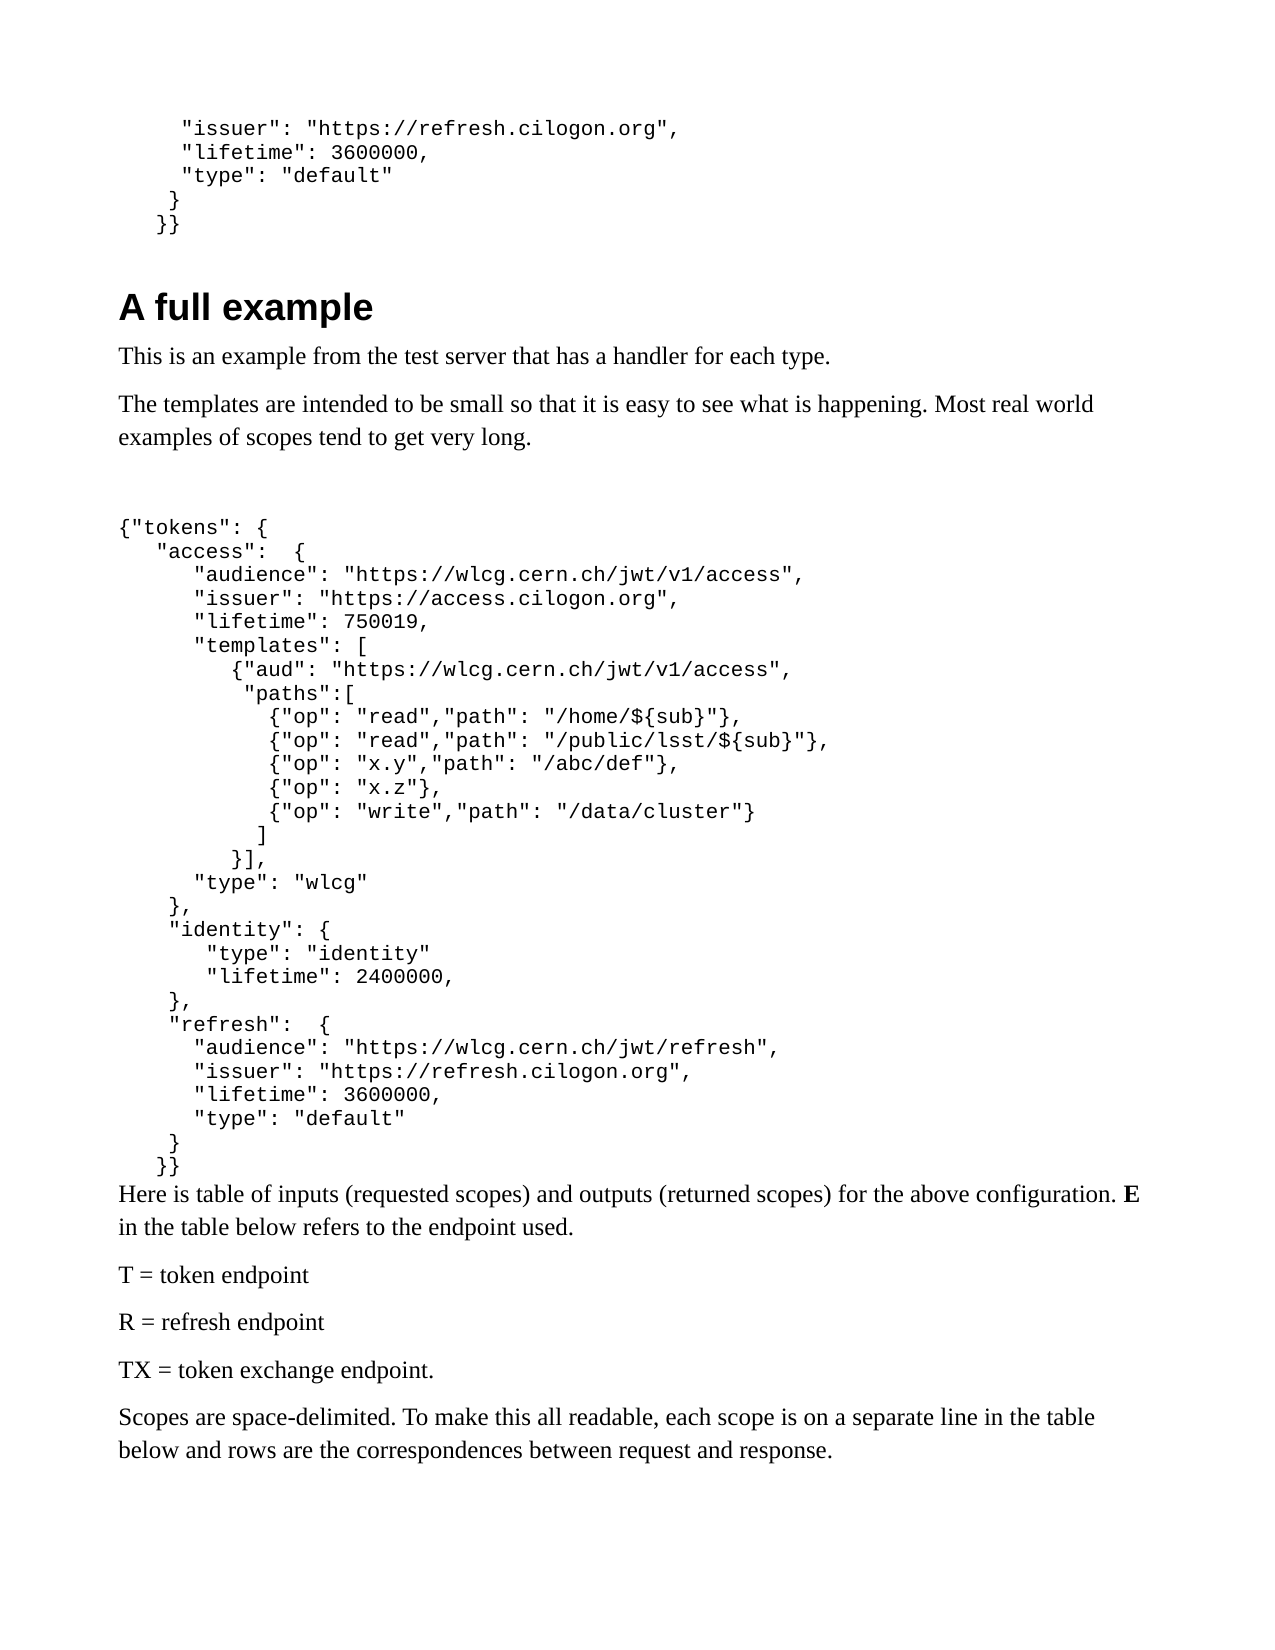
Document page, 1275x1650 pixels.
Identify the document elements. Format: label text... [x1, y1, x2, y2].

text {"op": "x.z"}, [118, 777, 1157, 801]
text {"op": "read","path": "/public/lsst/${sub}"}, [118, 730, 1157, 753]
text }], [118, 848, 1157, 872]
text {"op": "x.y","path": "/abc/def"}, [118, 753, 1157, 777]
text This is an example from the test server that has a handler for each type. [118, 341, 1157, 370]
text Scopes are space-delimited. To make this all readable, each scope is on a separate line in the table below and rows are the correspondences between request and response. [118, 1402, 1157, 1464]
text {"aud": "https://wlcg.cern.ch/jwt/v1/access", [118, 659, 1157, 682]
text "paths":[ [118, 682, 1157, 706]
text "type": "default" [118, 165, 1157, 189]
text "type": "default" [118, 1108, 1157, 1132]
text "identity": { [118, 919, 1157, 943]
subtitle A full example [118, 285, 1157, 329]
text {"op": "write","path": "/data/cluster"} [118, 801, 1157, 824]
text {"tokens": { [118, 517, 1157, 541]
text R = refresh endpoint [118, 1307, 1157, 1336]
text ] [118, 824, 1157, 848]
text "lifetime": 2400000, [118, 966, 1157, 990]
text "lifetime": 3600000, [118, 1084, 1157, 1108]
text } [118, 189, 1157, 213]
text The templates are intended to be small so that it is easy to see what is happening. Most real world examples of scopes tend to get very long. [118, 389, 1157, 451]
text "lifetime": 750019, [118, 612, 1157, 635]
text } [118, 1132, 1157, 1155]
text "lifetime": 3600000, [118, 142, 1157, 165]
text }} [118, 213, 1157, 236]
text "audience": "https://wlcg.cern.ch/jwt/refresh", [118, 1037, 1157, 1061]
text Here is table of inputs (requested scopes) and outputs (returned scopes) for the above configuration. E in the table below refers to the endpoint used. [118, 1179, 1157, 1241]
text "type": "identity" [118, 943, 1157, 966]
text "type": "wlcg" [118, 872, 1157, 895]
text "issuer": "https://refresh.cilogon.org", [118, 1061, 1157, 1084]
text T = token endpoint [118, 1260, 1157, 1288]
text {"op": "read","path": "/home/${sub}"}, [118, 706, 1157, 730]
text "issuer": "https://refresh.cilogon.org", [118, 118, 1157, 142]
text "access": { [118, 541, 1157, 564]
text "refresh": { [118, 1013, 1157, 1037]
text }, [118, 895, 1157, 919]
text }, [118, 990, 1157, 1013]
text "issuer": "https://access.cilogon.org", [118, 588, 1157, 612]
text TX = token exchange endpoint. [118, 1355, 1157, 1384]
text "audience": "https://wlcg.cern.ch/jwt/v1/access", [118, 564, 1157, 588]
text }} [118, 1155, 1157, 1179]
text "templates": [ [118, 635, 1157, 659]
